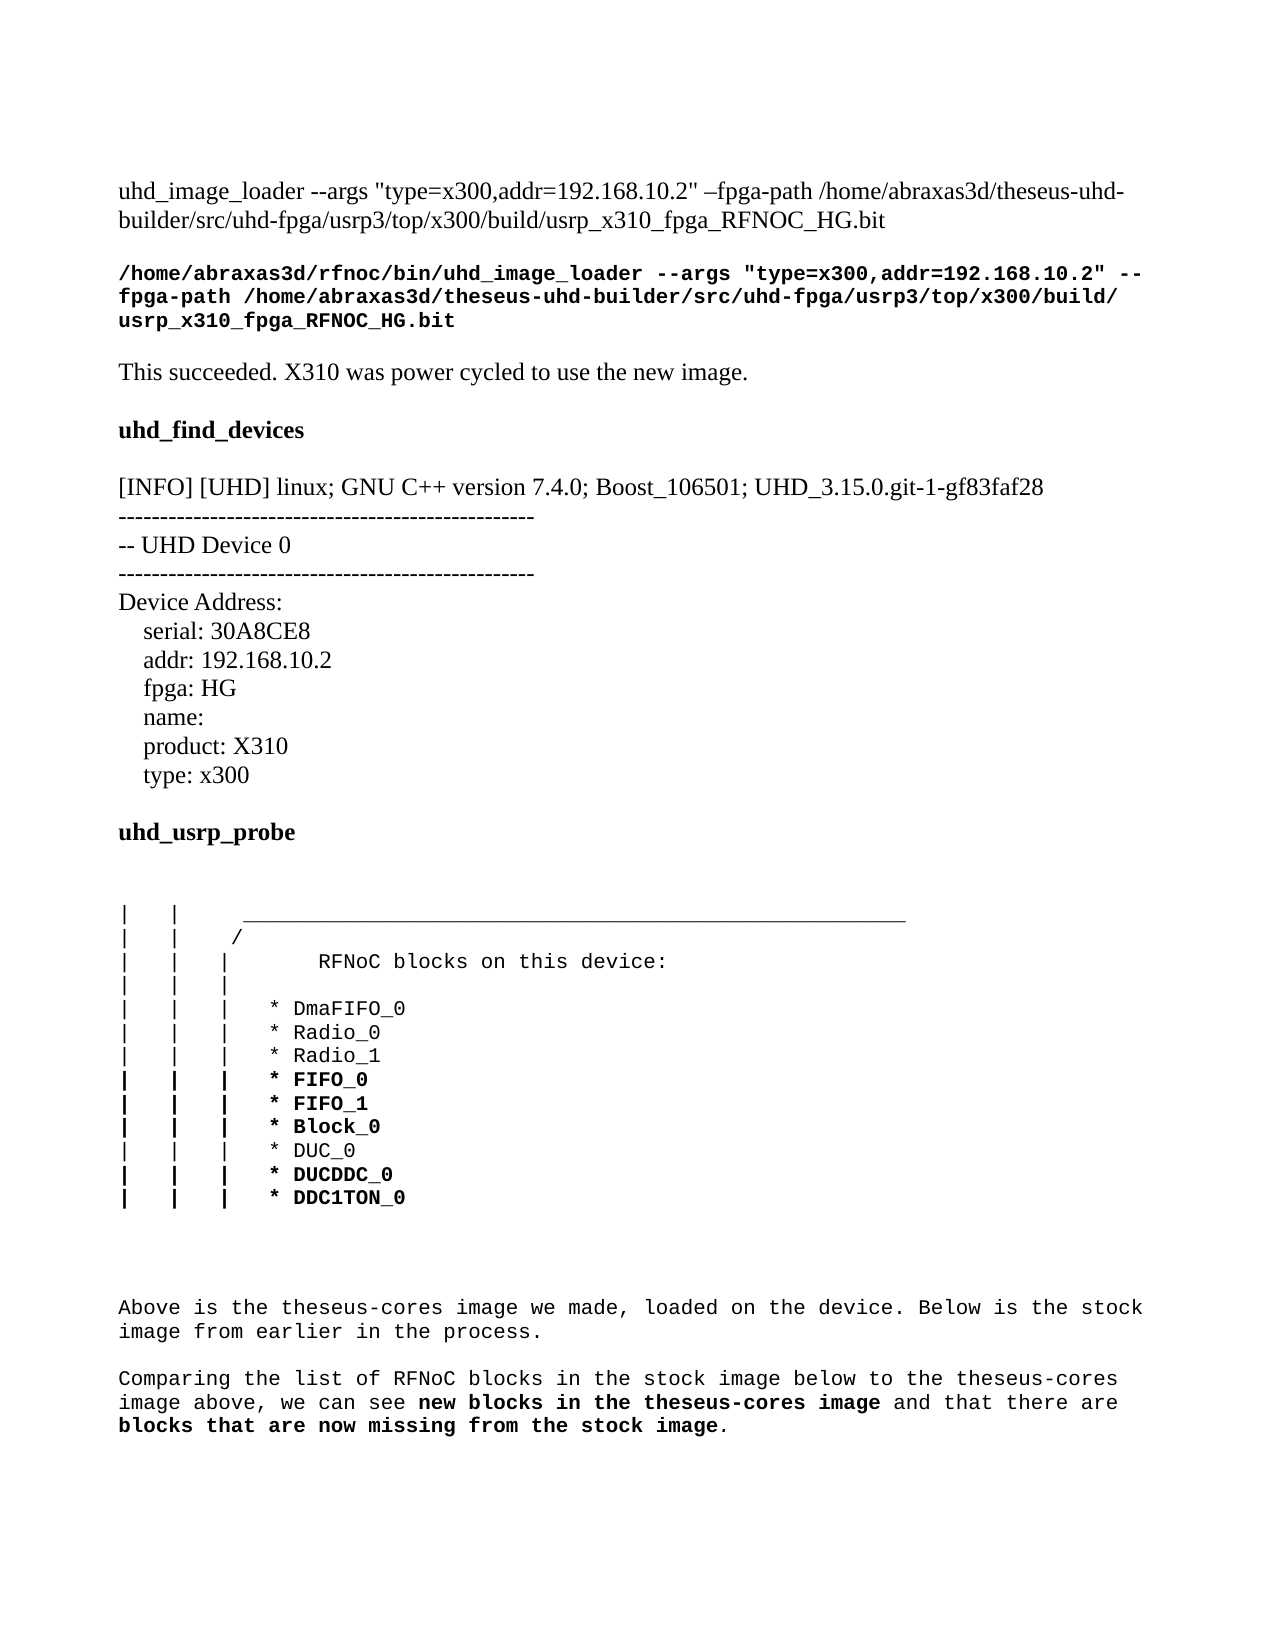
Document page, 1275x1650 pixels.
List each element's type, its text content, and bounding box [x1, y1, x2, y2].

text | | | * Radio_1 [118, 1045, 1157, 1069]
text Above is the theseus-cores image we made, loaded on the device. Below is the stock image from earlier in the process. [118, 1297, 1157, 1344]
text type: x300 [118, 760, 1157, 788]
text | | | * DmaFIFO_0 [118, 998, 1157, 1022]
text [INFO] [UHD] linux; GNU C++ version 7.4.0; Boost_106501; UHD_3.15.0.git-1-gf83faf28 [118, 472, 1157, 501]
text | | | * DUC_0 [118, 1140, 1157, 1163]
text | | | RFNoC blocks on this device: [118, 951, 1157, 974]
text fpga: HG [118, 673, 1157, 702]
text This succeeded. X310 was power cycled to use the new image. [118, 357, 1157, 386]
text | | | [118, 974, 1157, 998]
text /home/abraxas3d/rfnoc/bin/uhd_image_loader --args "type=x300,addr=192.168.10.2" --fpga-path /home/abraxas3d/theseus-uhd-builder/src/uhd-fpga/usrp3/top/x300/build/usrp_x310_fpga_RFNOC_HG.bit [118, 263, 1157, 333]
text | | | * DDC1TON_0 [118, 1187, 1157, 1211]
text -------------------------------------------------- [118, 501, 1157, 530]
text name: [118, 702, 1157, 731]
text addr: 192.168.10.2 [118, 645, 1157, 673]
text | | _____________________________________________________ [118, 903, 1157, 927]
text Device Address: [118, 587, 1157, 616]
text -- UHD Device 0 [118, 530, 1157, 558]
text uhd_find_devices [118, 415, 1157, 443]
text | | | * DUCDDC_0 [118, 1163, 1157, 1187]
text | | | * FIFO_1 [118, 1093, 1157, 1116]
text Comparing the list of RFNoC blocks in the stock image below to the theseus-cores image above, we can see new blocks in the theseus-cores image and that there are blocks that are now missing from the stock image. [118, 1368, 1157, 1463]
text | | | * FIFO_0 [118, 1069, 1157, 1093]
text uhd_image_loader --args "type=x300,addr=192.168.10.2" –fpga-path /home/abraxas3d/theseus-uhd-builder/src/uhd-fpga/usrp3/top/x300/build/usrp_x310_fpga_RFNOC_HG.bit [118, 176, 1157, 234]
text product: X310 [118, 731, 1157, 760]
text | | | * Radio_0 [118, 1022, 1157, 1045]
text serial: 30A8CE8 [118, 616, 1157, 645]
text uhd_usrp_probe [118, 817, 1157, 846]
text -------------------------------------------------- [118, 558, 1157, 587]
text | | / [118, 927, 1157, 951]
text | | | * Block_0 [118, 1116, 1157, 1140]
